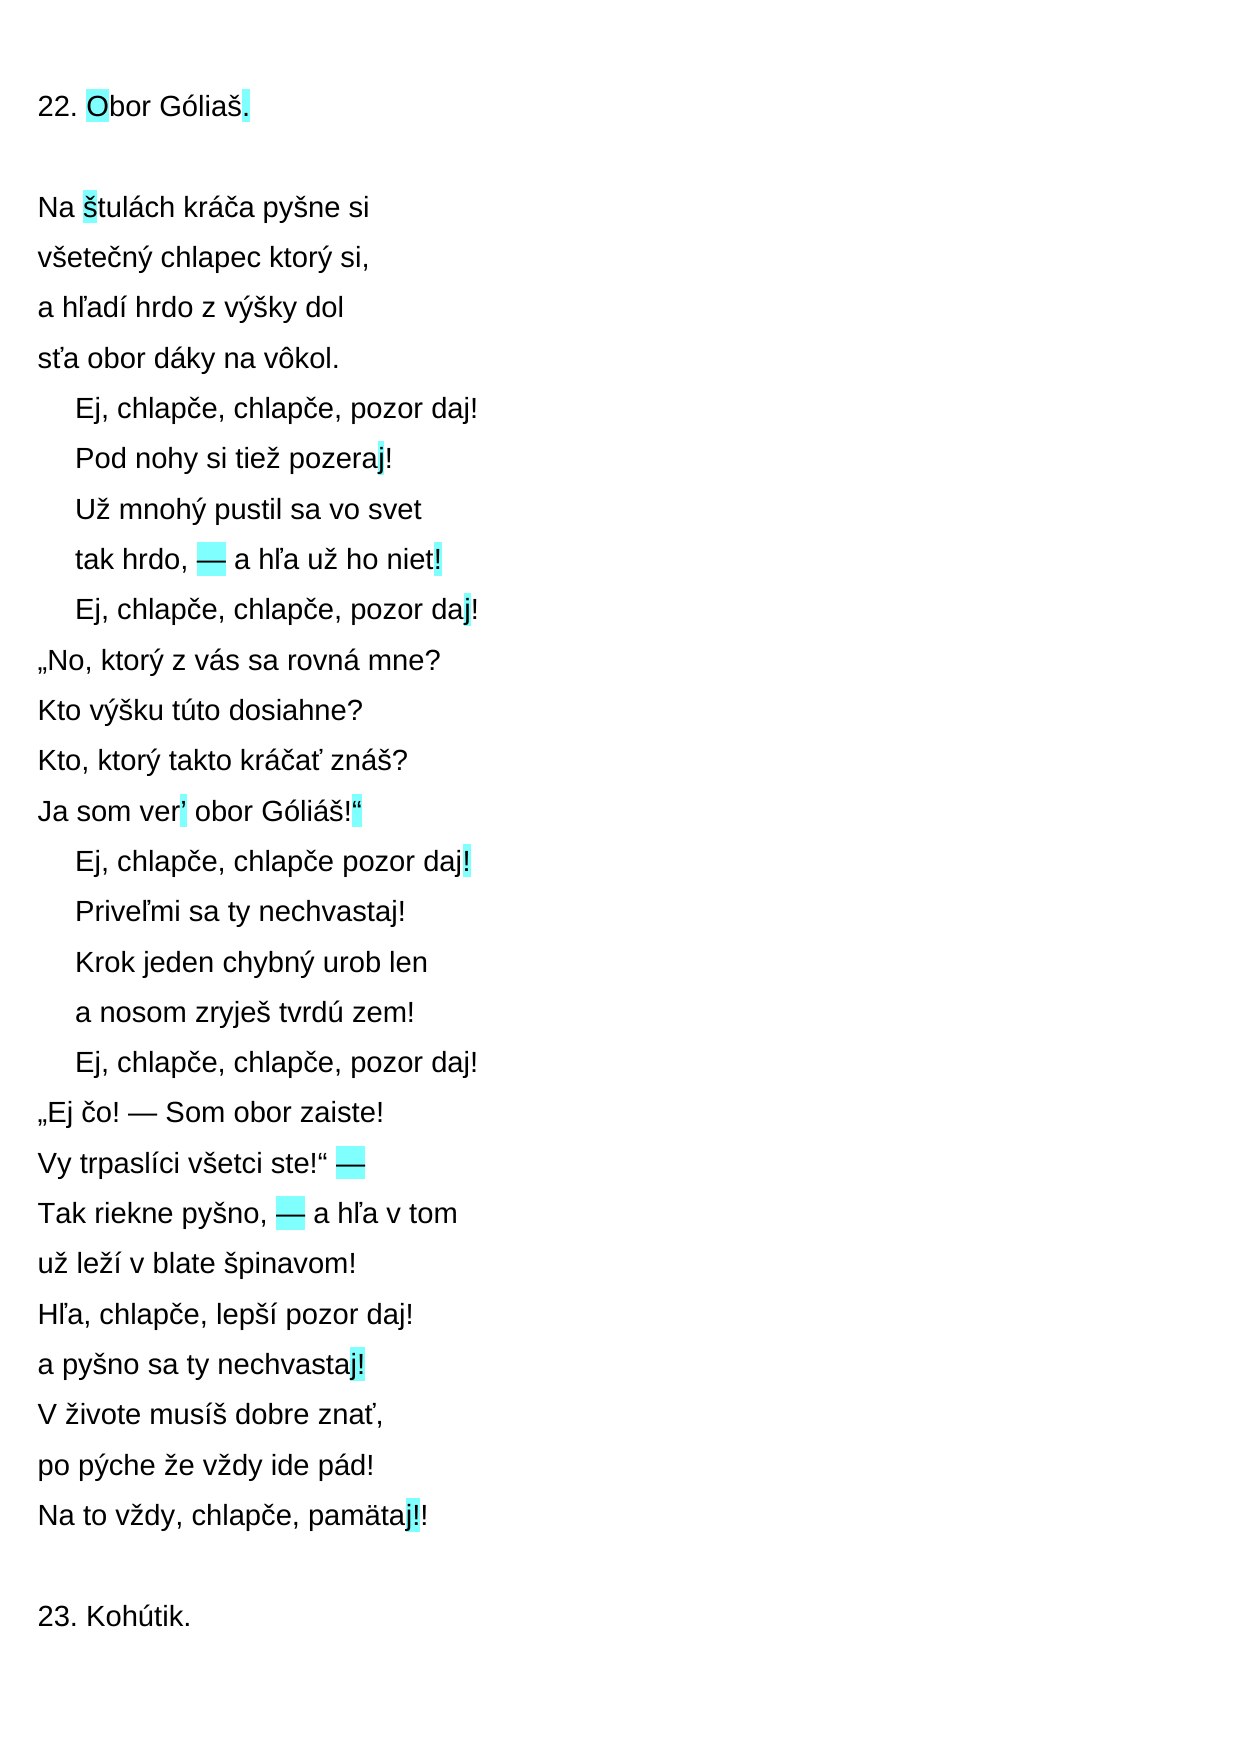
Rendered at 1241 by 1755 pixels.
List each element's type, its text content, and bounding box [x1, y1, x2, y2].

text Ej, chlapče, chlapče pozor daj! [37, 844, 1130, 877]
text a hľadí hrdo z výšky dol [37, 291, 1130, 324]
text po pýche že vždy ide pád! [37, 1448, 1130, 1481]
text Priveľmi sa ty nechvastaj! [37, 894, 1130, 928]
text Hľa, chlapče, lepší pozor daj! [37, 1297, 1130, 1330]
text Na štulách kráča pyšne si [37, 190, 1130, 223]
text Ej, chlapče, chlapče, pozor daj! [37, 391, 1130, 425]
text „No, ktorý z vás sa rovná mne? [37, 643, 1130, 676]
text všetečný chlapec ktorý si, [37, 240, 1130, 274]
text tak hrdo, — a hľa už ho niet! [37, 542, 1130, 576]
text „Ej čo! — Som obor zaiste! [37, 1096, 1130, 1129]
text Kto výšku túto dosiahne? [37, 693, 1130, 727]
text Krok jeden chybný urob len [37, 944, 1130, 978]
text sťa obor dáky na vôkol. [37, 341, 1130, 374]
text Ej, chlapče, chlapče, pozor daj! [37, 592, 1130, 626]
text a pyšno sa ty nechvastaj! [37, 1347, 1130, 1381]
text a nosom zryješ tvrdú zem! [37, 995, 1130, 1028]
text Ja som ver’ obor Góliáš!“ [37, 794, 1130, 827]
text 23. Kohútik. [37, 1599, 1130, 1633]
text Ej, chlapče, chlapče, pozor daj! [37, 1045, 1130, 1079]
text Na to vždy, chlapče, pamätaj!! [37, 1498, 1130, 1532]
text Už mnohý pustil sa vo svet [37, 492, 1130, 525]
text už leží v blate špinavom! [37, 1246, 1130, 1280]
text Vy trpaslíci všetci ste!“ — [37, 1146, 1130, 1179]
text Tak riekne pyšno, — a hľa v tom [37, 1196, 1130, 1230]
text Kto, ktorý takto kráčať znáš? [37, 743, 1130, 777]
text 22. Obor Góliaš. [37, 88, 1130, 122]
text V živote musíš dobre znať, [37, 1397, 1130, 1431]
text Pod nohy si tiež pozeraj! [37, 441, 1130, 475]
